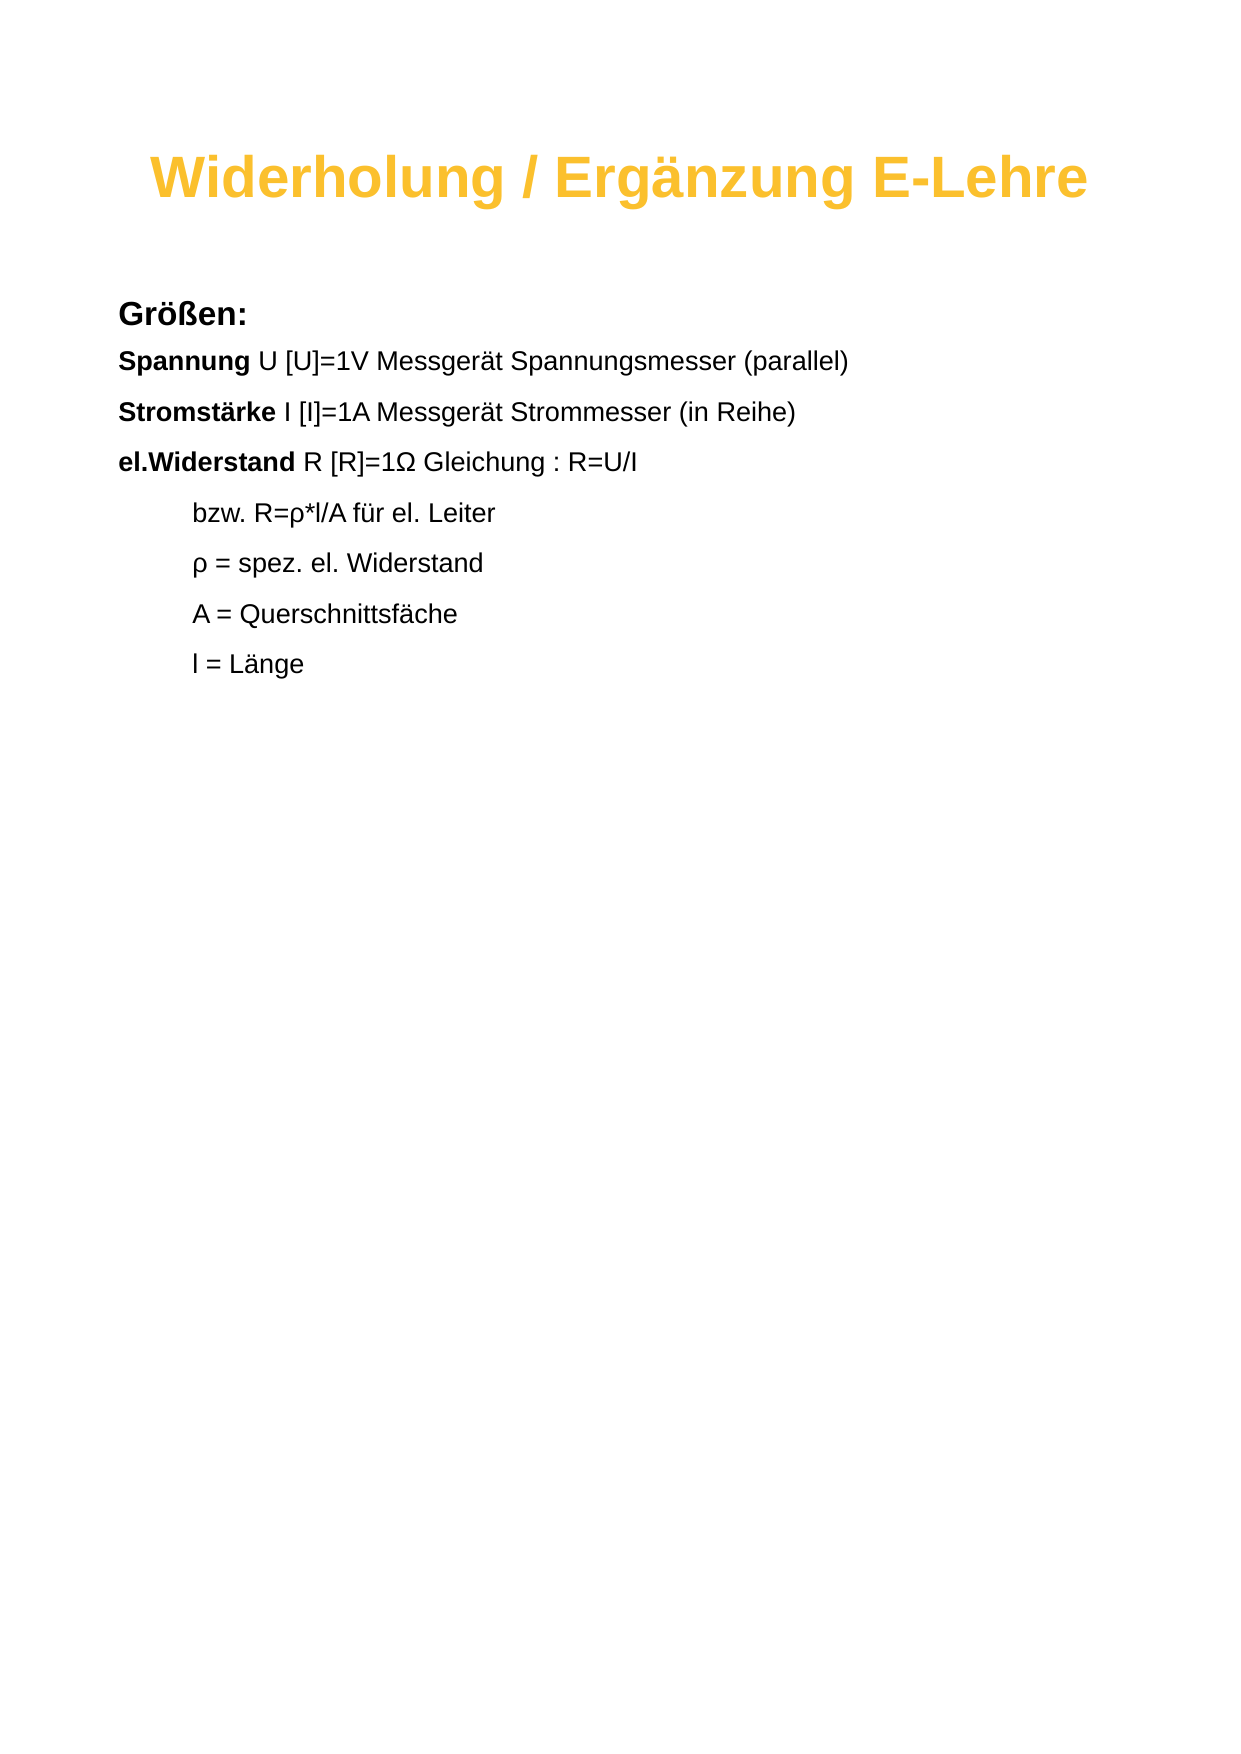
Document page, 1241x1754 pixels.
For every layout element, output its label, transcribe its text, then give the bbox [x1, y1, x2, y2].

text bzw. R=ρ*l/A für el. Leiter [118, 497, 1122, 528]
title Widerholung / Ergänzung E-Lehre [118, 143, 1122, 210]
text ρ = spez. el. Widerstand [118, 547, 1122, 578]
subtitle Größen: [118, 294, 1122, 332]
text l = Länge [118, 648, 1122, 679]
text A = Querschnittsfäche [118, 598, 1122, 629]
text Spannung U [U]=1V Messgerät Spannungsmesser (parallel) [118, 345, 1122, 376]
text Stromstärke I [I]=1A Messgerät Strommesser (in Reihe) [118, 396, 1122, 427]
text el.Widerstand R [R]=1Ω Gleichung : R=U/I [118, 446, 1122, 477]
